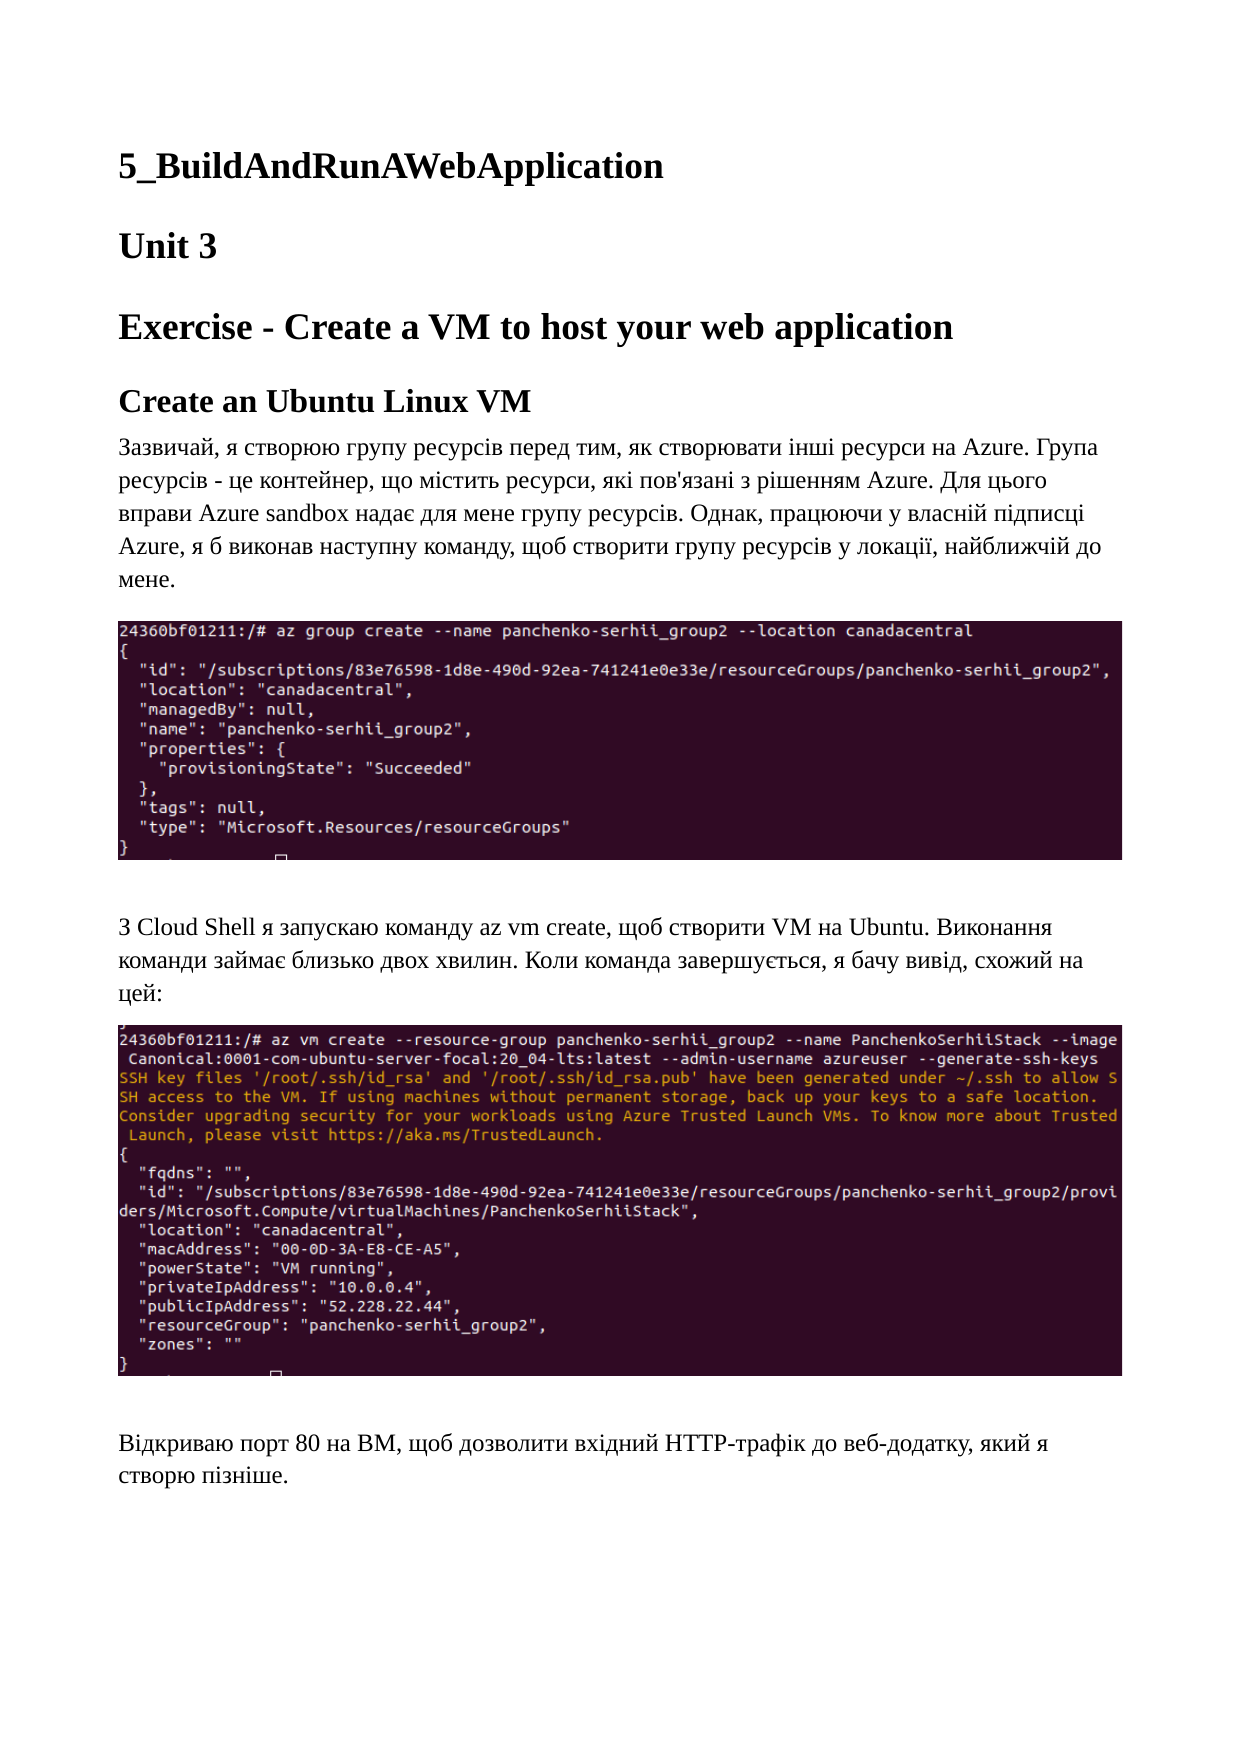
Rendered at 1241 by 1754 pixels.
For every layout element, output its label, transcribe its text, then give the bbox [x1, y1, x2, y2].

subtitle Exercise - Create a VM to host your web application [118, 304, 1122, 347]
picture [118, 1025, 1123, 1376]
text З Cloud Shell я запускаю команду az vm create, щоб створити VM на Ubuntu. Виконання команди займає близько двох хвилин. Коли команда завершується, я бачу вивід, схожий на цей: [118, 912, 1122, 1006]
text Відкриваю порт 80 на ВМ, щоб дозволити вхідний HTTP-трафік до веб-додатку, який я створю пізніше. [118, 1428, 1122, 1489]
subtitle Unit 3 [118, 224, 1122, 267]
picture [118, 621, 1123, 860]
subtitle Create an Ubuntu Linux VM [118, 381, 1122, 419]
text Зазвичай, я створюю групу ресурсів перед тим, як створювати інші ресурси на Azure. Група ресурсів - це контейнер, що містить ресурси, які пов'язані з рішенням Azure. Для цього вправи Azure sandbox надає для мене групу ресурсів. Однак, працюючи у власній підписці Azure, я б виконав наступну команду, щоб створити групу ресурсів у локації, найближчій до мене. [118, 432, 1122, 592]
subtitle 5_BuildAndRunAWebApplication [118, 143, 1122, 186]
